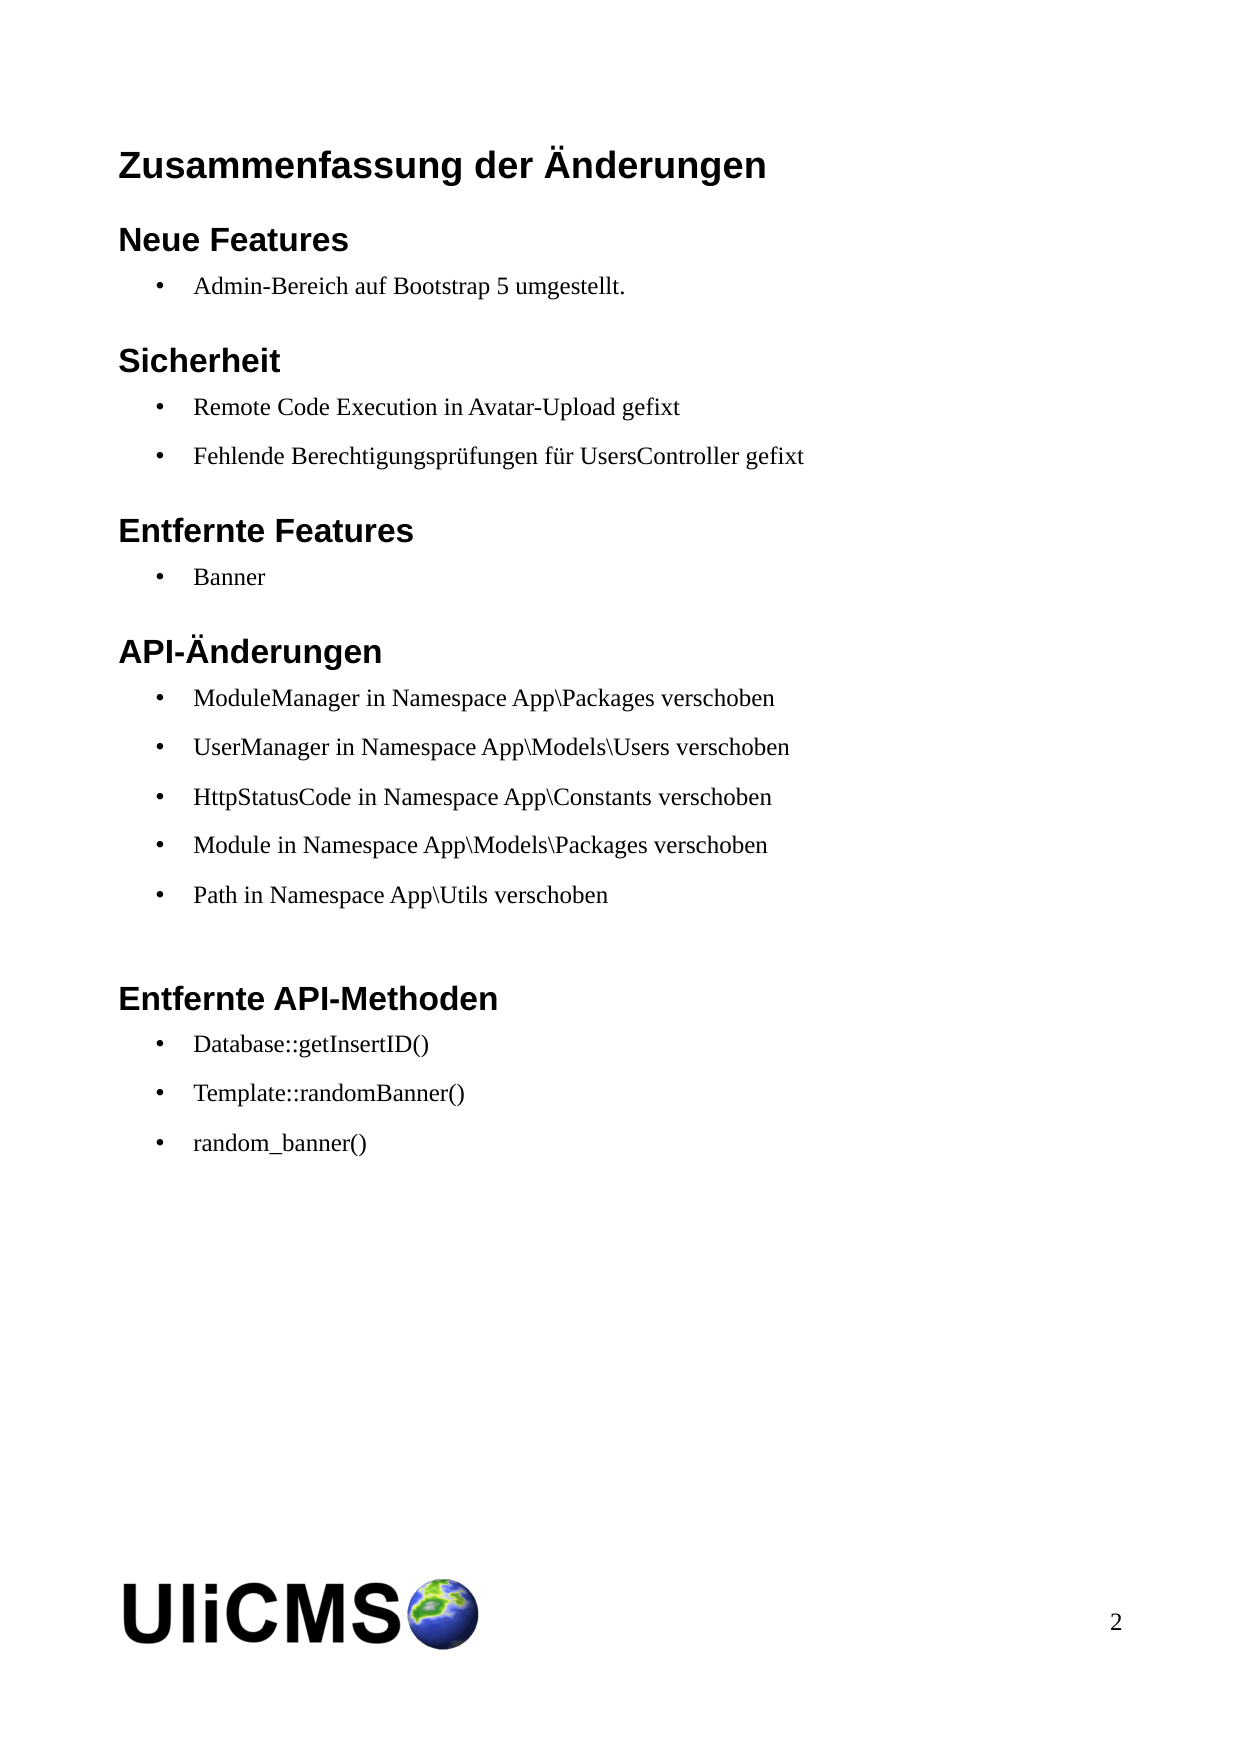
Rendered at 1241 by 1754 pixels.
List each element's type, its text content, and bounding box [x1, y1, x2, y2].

list Fehlende Berechtigungsprüfungen für UsersController gefixt [156, 441, 1122, 470]
list Database::getInsertID() [156, 1029, 1122, 1058]
list HttpStatusCode in Namespace App\Constants verschoben [156, 782, 1122, 810]
subtitle Neue Features [118, 220, 1122, 259]
picture [118, 1578, 479, 1652]
subtitle Sicherheit [118, 341, 1122, 380]
list Banner [156, 562, 1122, 591]
list Path in Namespace App\Utils verschoben [156, 880, 1122, 908]
subtitle Entfernte API-Methoden [118, 978, 1122, 1017]
subtitle Entfernte Features [118, 511, 1122, 550]
list Admin-Bereich auf Bootstrap 5 umgestellt. [156, 271, 1122, 300]
list Remote Code Execution in Avatar-Upload gefixt [156, 392, 1122, 421]
list ModuleManager in Namespace App\Packages verschoben [156, 683, 1122, 712]
list Module in Namespace App\Models\Packages verschoben [156, 831, 1122, 859]
list Template::randomBanner() [156, 1078, 1122, 1107]
list random_banner() [156, 1128, 1122, 1156]
subtitle API-Änderungen [118, 632, 1122, 671]
list UserManager in Namespace App\Models\Users verschoben [156, 732, 1122, 761]
